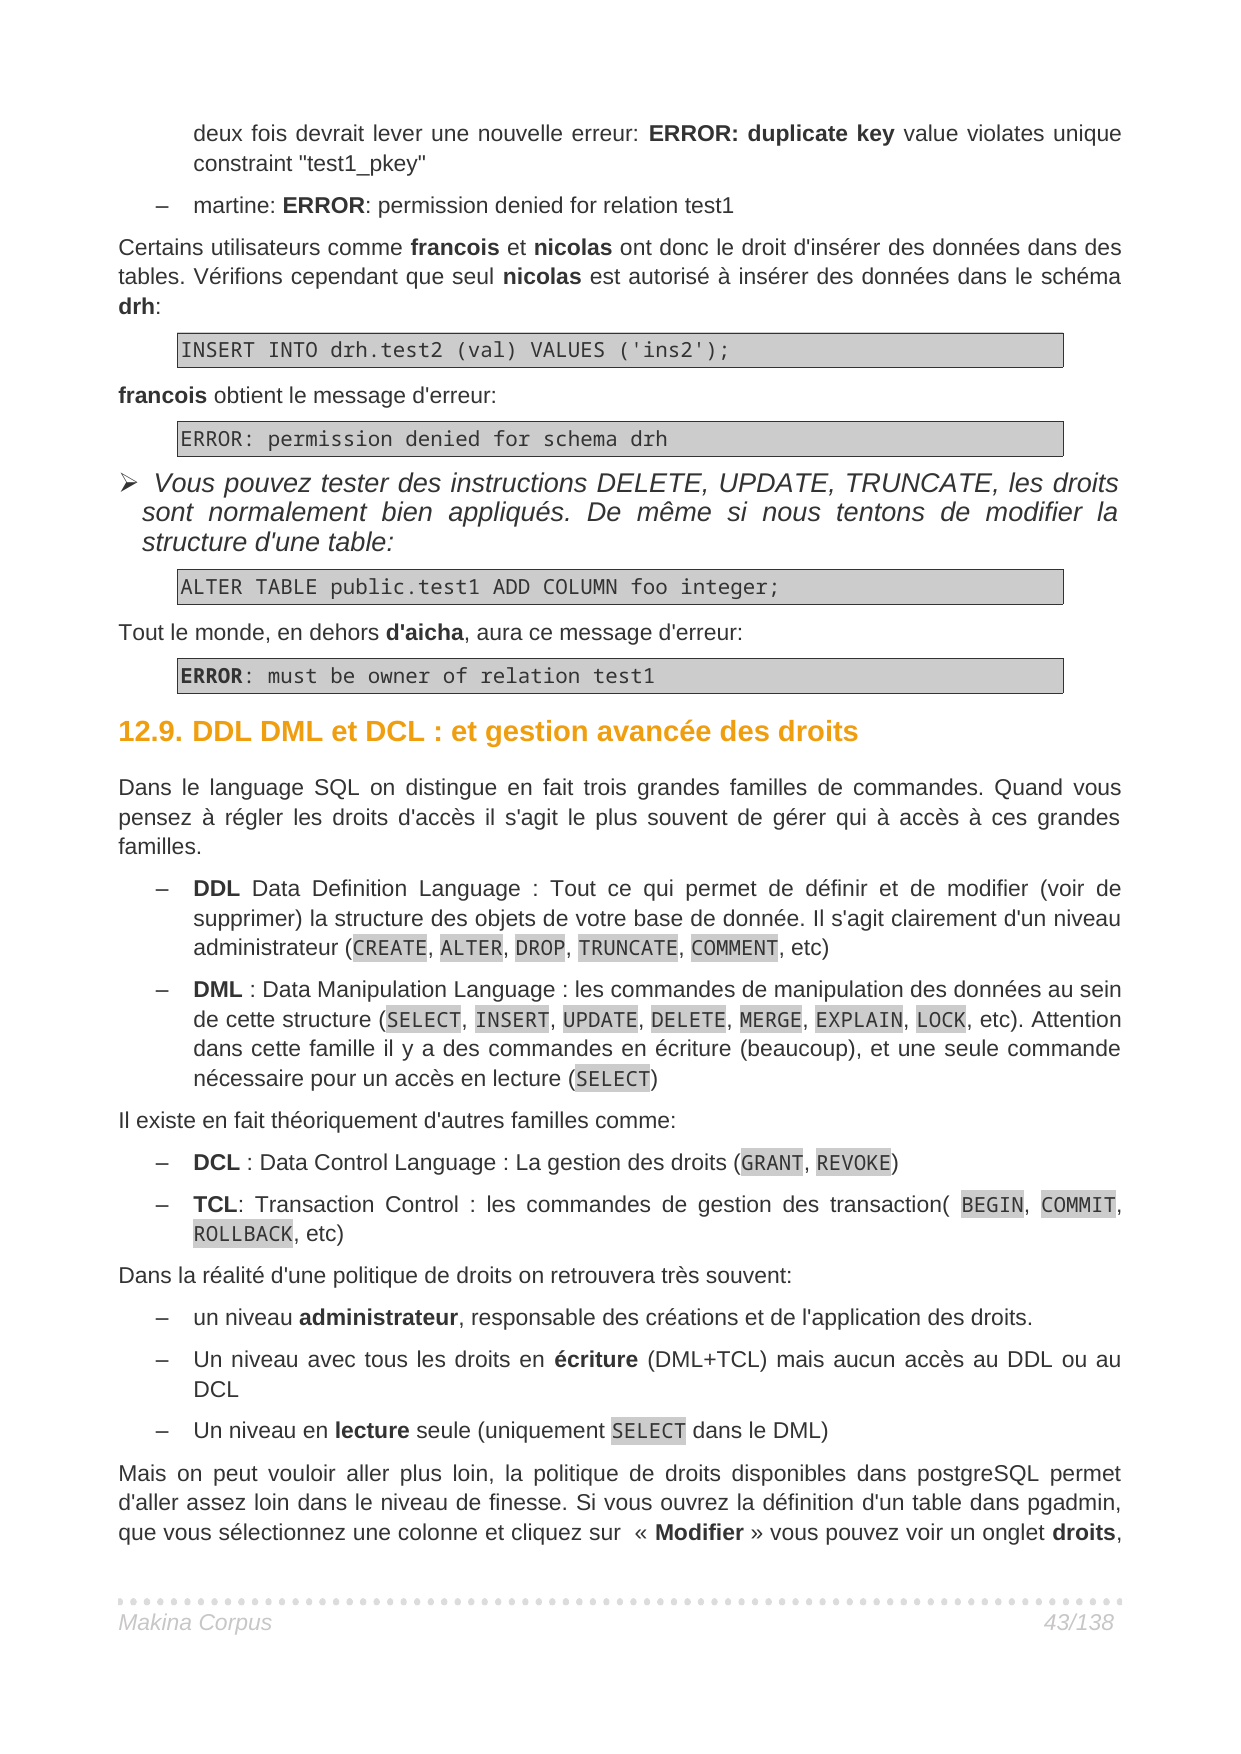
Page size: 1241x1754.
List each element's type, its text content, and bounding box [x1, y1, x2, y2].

text Mais on peut vouloir aller plus loin, la politique de droits disponibles dans postgreSQL permet d'aller assez loin dans le niveau de finesse. Si vous ouvrez la définition d'un table dans pgadmin, que vous sélectionnez une colonne et cliquez sur « Modifier » vous pouvez voir un onglet droits, [118, 1457, 1122, 1546]
list DML : Data Manipulation Language : les commandes de manipulation des données au sein de cette structure (SELECT, INSERT, UPDATE, DELETE, MERGE, EXPLAIN, LOCK, etc). Attention dans cette famille il y a des commandes en écriture (beaucoup), et une seule commande nécessaire pour un accès en lecture (SELECT) [156, 974, 1122, 1092]
text francois obtient le message d'erreur: [118, 379, 1122, 409]
text Tout le monde, en dehors d'aicha, aura ce message d'erreur: [118, 616, 1122, 646]
text ERROR: must be owner of relation test1 [178, 659, 1063, 693]
list DCL : Data Control Language : La gestion des droits (GRANT, REVOKE) [156, 1147, 1122, 1176]
list Un niveau avec tous les droits en écriture (DML+TCL) mais aucun accès au DDL ou au DCL [156, 1344, 1122, 1403]
list TCL: Transaction Control : les commandes de gestion des transaction( BEGIN, COMMIT, ROLLBACK, etc) [156, 1188, 1122, 1247]
list DDL Data Definition Language : Tout ce qui permet de définir et de modifier (voir de supprimer) la structure des objets de votre base de donnée. Il s'agit clairement d'un niveau administrateur (CREATE, ALTER, DROP, TRUNCATE, COMMENT, etc) [156, 873, 1122, 962]
picture [118, 1593, 1123, 1610]
text Dans le language SQL on distingue en fait trois grandes familles de commandes. Quand vous pensez à régler les droits d'accès il s'agit le plus souvent de gérer qui à accès à ces grandes familles. [118, 772, 1122, 861]
list deux fois devrait lever une nouvelle erreur: ERROR: duplicate key value violates unique constraint "test1_pkey" [156, 118, 1122, 177]
text ERROR: permission denied for schema drh [178, 422, 1063, 456]
list martine: ERROR: permission denied for relation test1 [156, 189, 1122, 219]
list un niveau administrateur, responsable des créations et de l'application des droits. [156, 1302, 1122, 1331]
list Un niveau en lecture seule (uniquement SELECT dans le DML) [156, 1415, 1122, 1445]
subtitle DDL DML et DCL : et gestion avancée des droits [118, 718, 1122, 747]
text Il existe en fait théoriquement d'autres familles comme: [118, 1104, 1122, 1134]
text Certains utilisateurs comme francois et nicolas ont donc le droit d'insérer des données dans des tables. Vérifions cependant que seul nicolas est autorisé à insérer des données dans le schéma drh: [118, 232, 1122, 320]
text INSERT INTO drh.test2 (val) VALUES ('ins2'); [178, 334, 1063, 367]
list Vous pouvez tester des instructions DELETE, UPDATE, TRUNCATE, les droits sont normalement bien appliqués. De même si nous tentons de modifier la structure d'une table: [118, 468, 1122, 557]
text ALTER TABLE public.test1 ADD COLUMN foo integer; [178, 570, 1063, 604]
text Dans la réalité d'une politique de droits on retrouvera très souvent: [118, 1260, 1122, 1289]
